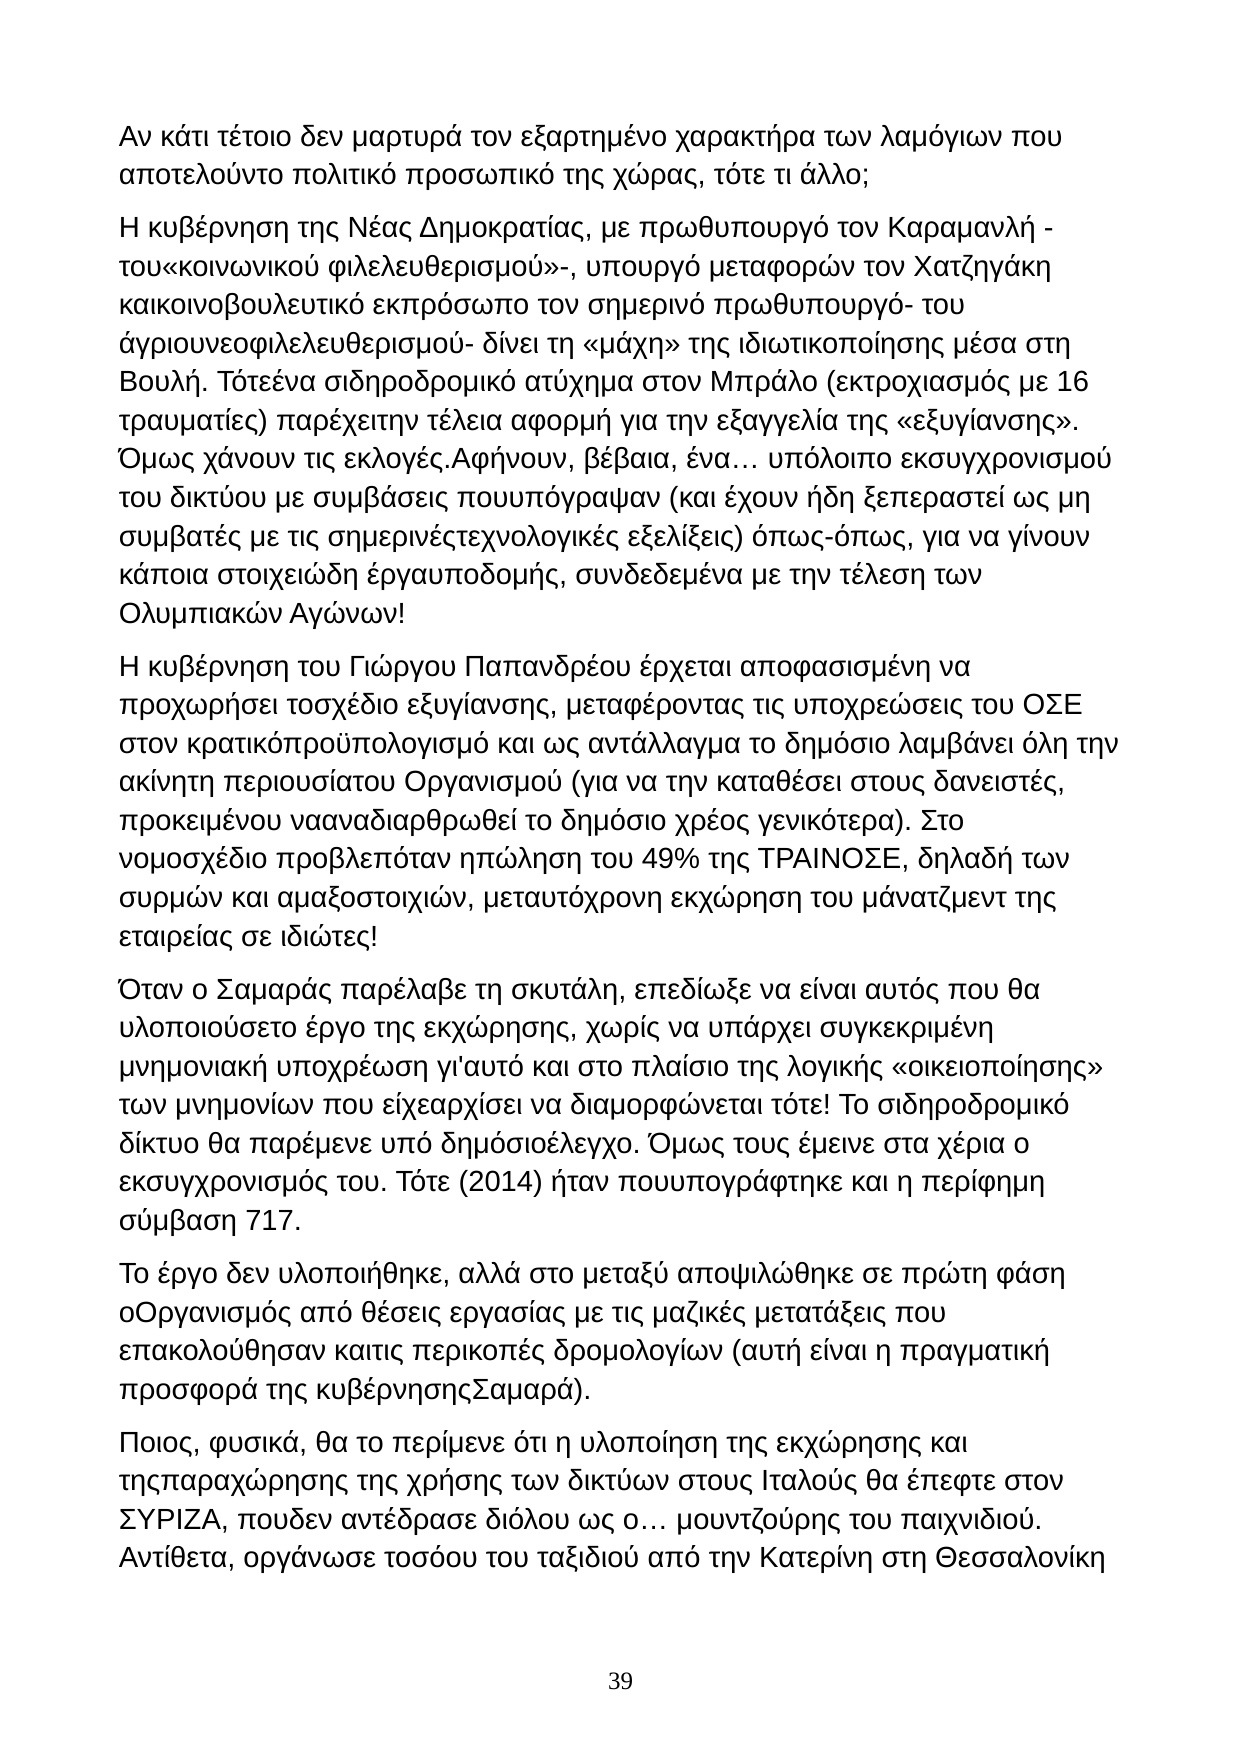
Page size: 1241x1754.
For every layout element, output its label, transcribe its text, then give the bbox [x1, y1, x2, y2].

text Η κυβέρνηση της Νέας Δημοκρατίας, με πρωθυπουργό τον Καραμανλή -του«κοινωνικού φιλελευθερισμού»-, υπουργό μεταφορών τον Χατζηγάκη καικοινοβουλευτικό εκπρόσωπο τον σημερινό πρωθυπουργό- του άγριουνεοφιλελευθερισμού- δίνει τη «μάχη» της ιδιωτικοποίησης μέσα στη Βουλή. Τότεένα σιδηροδρομικό ατύχημα στον Μπράλο (εκτροχιασμός με 16 τραυματίες) παρέχειτην τέλεια αφορμή για την εξαγγελία της «εξυγίανσης». Όμως χάνουν τις εκλογές.Αφήνουν, βέβαια, ένα… υπόλοιπο εκσυγχρονισμού του δικτύου με συμβάσεις πουυπόγραψαν (και έχουν ήδη ξεπεραστεί ως μη συμβατές με τις σημερινέςτεχνολογικές εξελίξεις) όπως-όπως, για να γίνουν κάποια στοιχειώδη έργαυποδομής, συνδεδεμένα με την τέλεση των Ολυμπιακών Αγώνων! [118, 210, 1122, 629]
text Αν κάτι τέτοιο δεν μαρτυρά τον εξαρτημένο χαρακτήρα των λαμόγιων που αποτελούντο πολιτικό προσωπικό της χώρας, τότε τι άλλο; [118, 118, 1122, 191]
text Το έργο δεν υλοποιήθηκε, αλλά στο μεταξύ αποψιλώθηκε σε πρώτη φάση οΟργανισμός από θέσεις εργασίας με τις μαζικές μετατάξεις που επακολούθησαν καιτις περικοπές δρομολογίων (αυτή είναι η πραγματική προσφορά της κυβέρνησηςΣαμαρά). [118, 1256, 1122, 1405]
text Όταν ο Σαμαράς παρέλαβε τη σκυτάλη, επεδίωξε να είναι αυτός που θα υλοποιούσετο έργο της εκχώρησης, χωρίς να υπάρχει συγκεκριμένη μνημονιακή υποχρέωση γι'αυτό και στο πλαίσιο της λογικής «οικειοποίησης» των μνημονίων που είχεαρχίσει να διαμορφώνεται τότε! Το σιδηροδρομικό δίκτυο θα παρέμενε υπό δημόσιοέλεγχο. Όμως τους έμεινε στα χέρια ο εκσυγχρονισμός του. Τότε (2014) ήταν πουυπογράφτηκε και η περίφημη σύμβαση 717. [118, 972, 1122, 1236]
text Η κυβέρνηση του Γιώργου Παπανδρέου έρχεται αποφασισμένη να προχωρήσει τοσχέδιο εξυγίανσης, μεταφέροντας τις υποχρεώσεις του ΟΣΕ στον κρατικόπροϋπολογισμό και ως αντάλλαγμα το δημόσιο λαμβάνει όλη την ακίνητη περιουσίατου Οργανισμού (για να την καταθέσει στους δανειστές, προκειμένου νααναδιαρθρωθεί το δημόσιο χρέος γενικότερα). Στο νομοσχέδιο προβλεπόταν ηπώληση του 49% της ΤΡΑΙΝΟΣΕ, δηλαδή των συρμών και αμαξοστοιχιών, μεταυτόχρονη εκχώρηση του μάνατζμεντ της εταιρείας σε ιδιώτες! [118, 649, 1122, 952]
text Ποιος, φυσικά, θα το περίμενε ότι η υλοποίηση της εκχώρησης και τηςπαραχώρησης της χρήσης των δικτύων στους Ιταλούς θα έπεφτε στον ΣΥΡΙΖΑ, πουδεν αντέδρασε διόλου ως ο… μουντζούρης του παιχνιδιού. Αντίθετα, οργάνωσε τοσόου του ταξιδιού από την Κατερίνη στη Θεσσαλονίκη [118, 1425, 1122, 1574]
